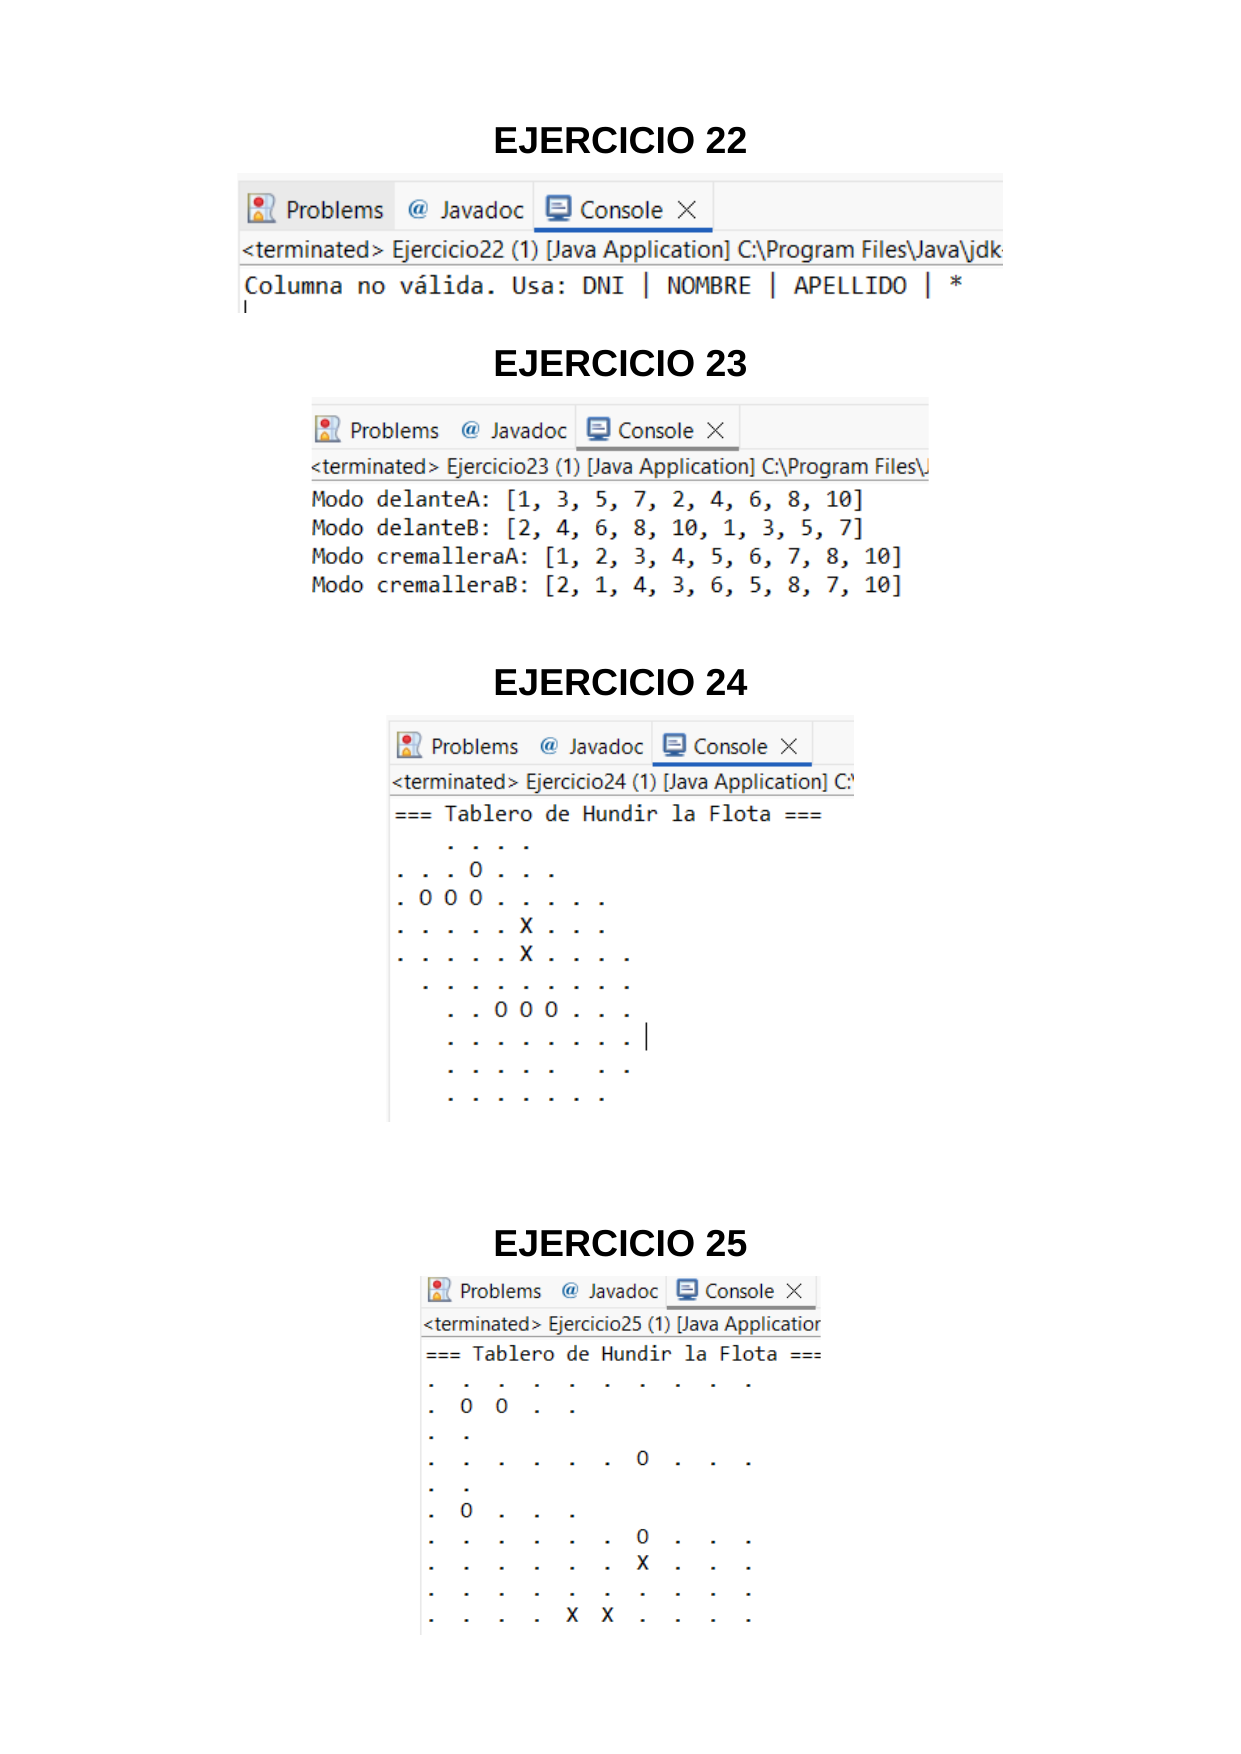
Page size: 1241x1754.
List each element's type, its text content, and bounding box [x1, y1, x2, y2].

picture [311, 397, 929, 611]
subtitle EJERCICIO 23 [118, 342, 1122, 385]
picture [237, 173, 1003, 313]
subtitle EJERCICIO 22 [118, 118, 1122, 161]
subtitle EJERCICIO 24 [118, 660, 1122, 703]
picture [386, 715, 854, 1122]
picture [419, 1276, 821, 1635]
subtitle EJERCICIO 25 [118, 1221, 1122, 1264]
